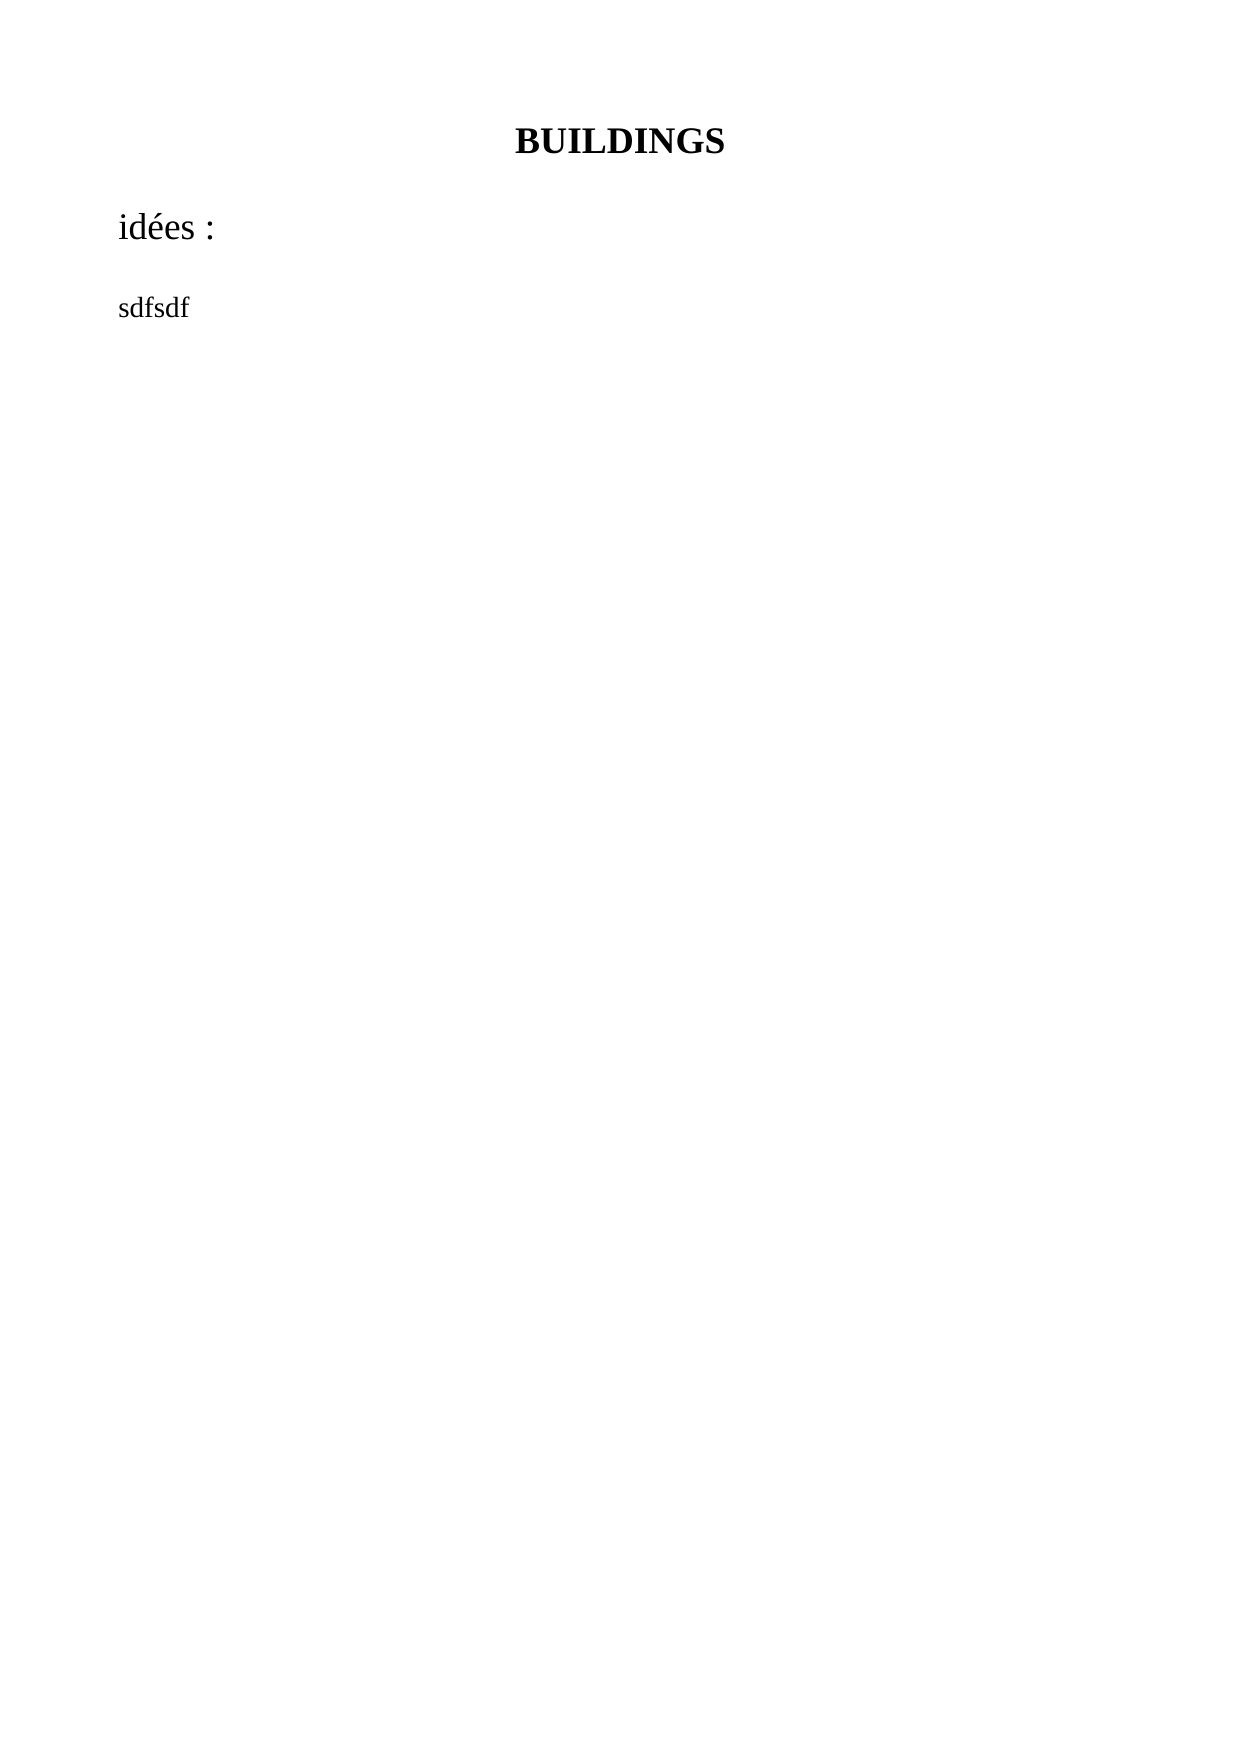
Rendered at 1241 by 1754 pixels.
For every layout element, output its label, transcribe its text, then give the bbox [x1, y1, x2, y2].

text sdfsdf [118, 291, 1122, 324]
text idées : [118, 204, 1122, 247]
text BUILDINGS [118, 118, 1122, 161]
